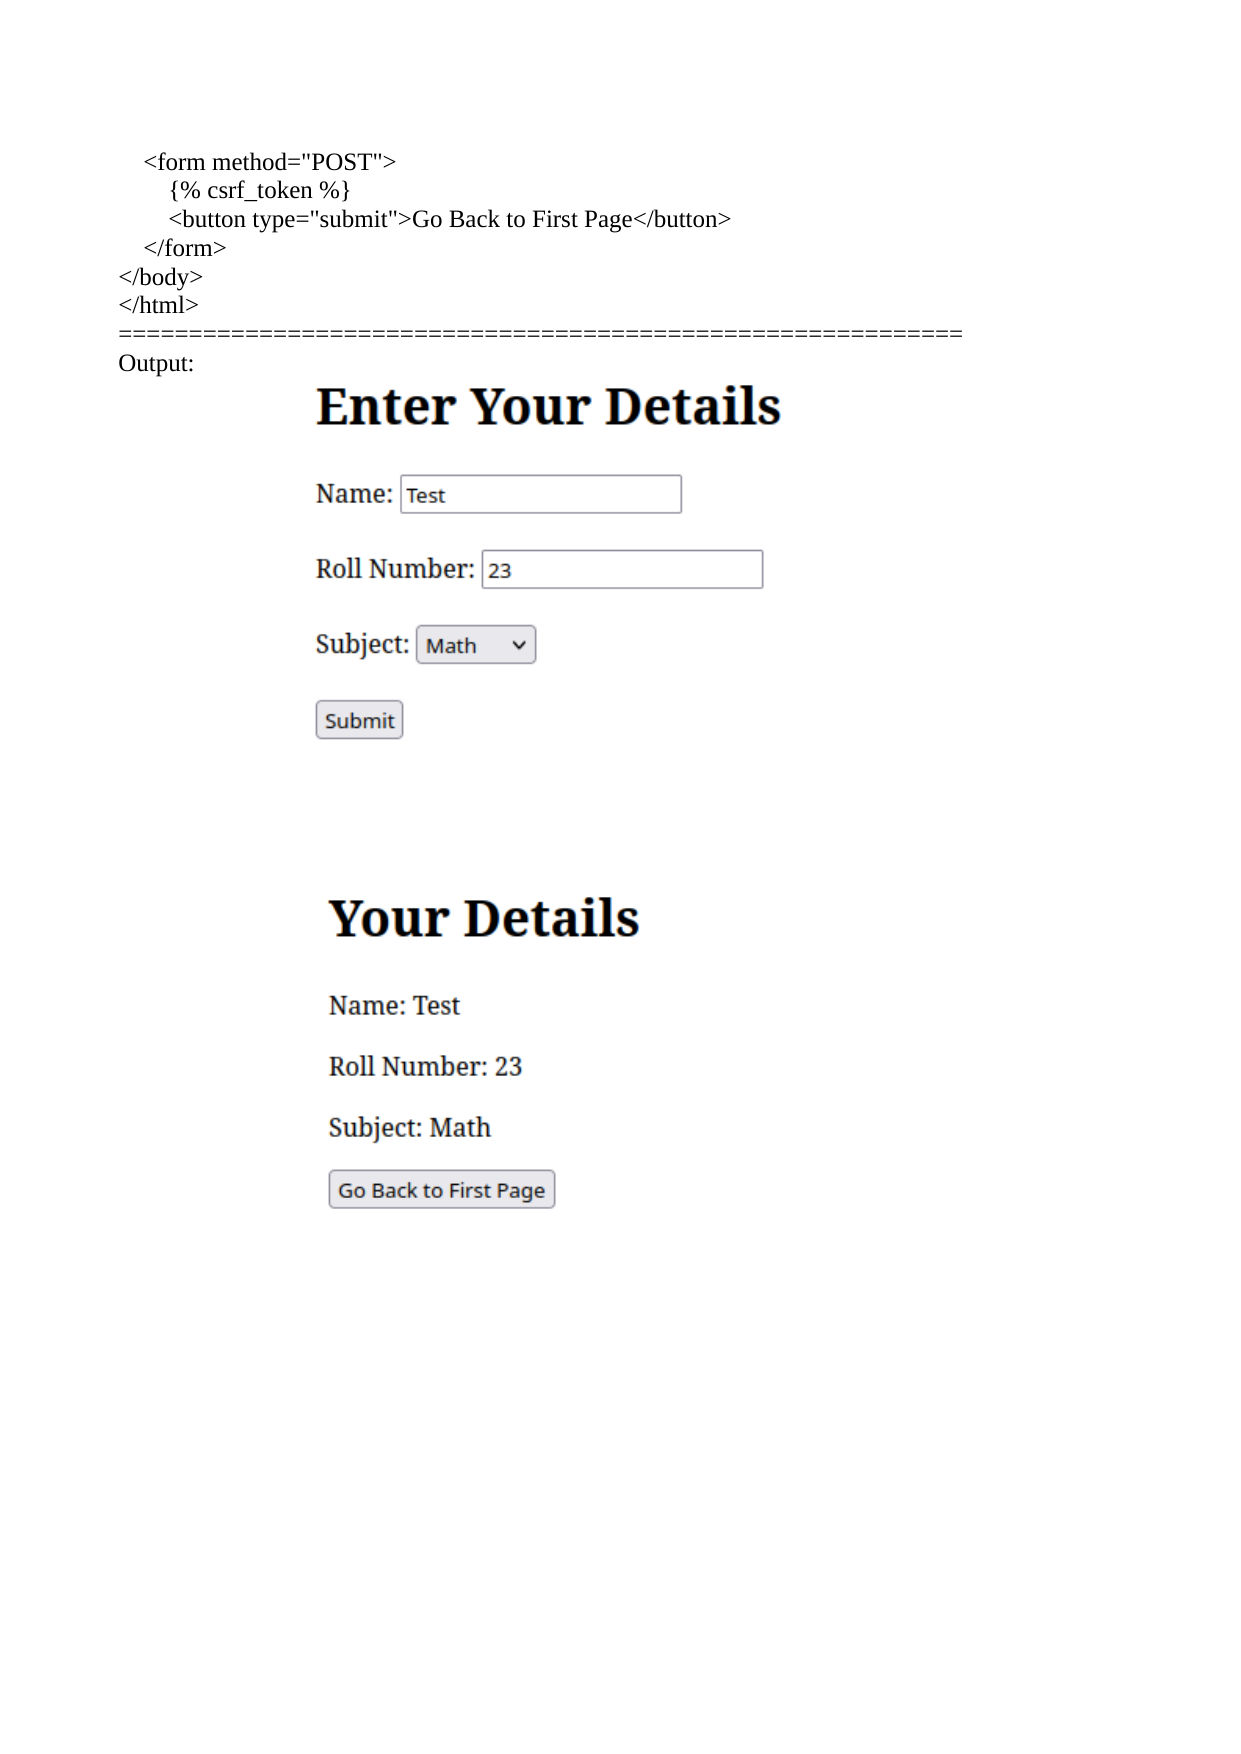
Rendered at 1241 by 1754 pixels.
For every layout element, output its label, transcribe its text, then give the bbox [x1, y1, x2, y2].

text ============================================================ [118, 319, 1122, 348]
text </body> [118, 262, 1122, 291]
picture [305, 348, 935, 788]
text </form> [118, 233, 1122, 262]
text </html> [118, 291, 1122, 319]
text Output: [118, 348, 1122, 866]
text <form method="POST"> [118, 147, 1122, 176]
text {% csrf_token %} [118, 176, 1122, 204]
picture [318, 860, 928, 1270]
text <button type="submit">Go Back to First Page</button> [118, 204, 1122, 233]
